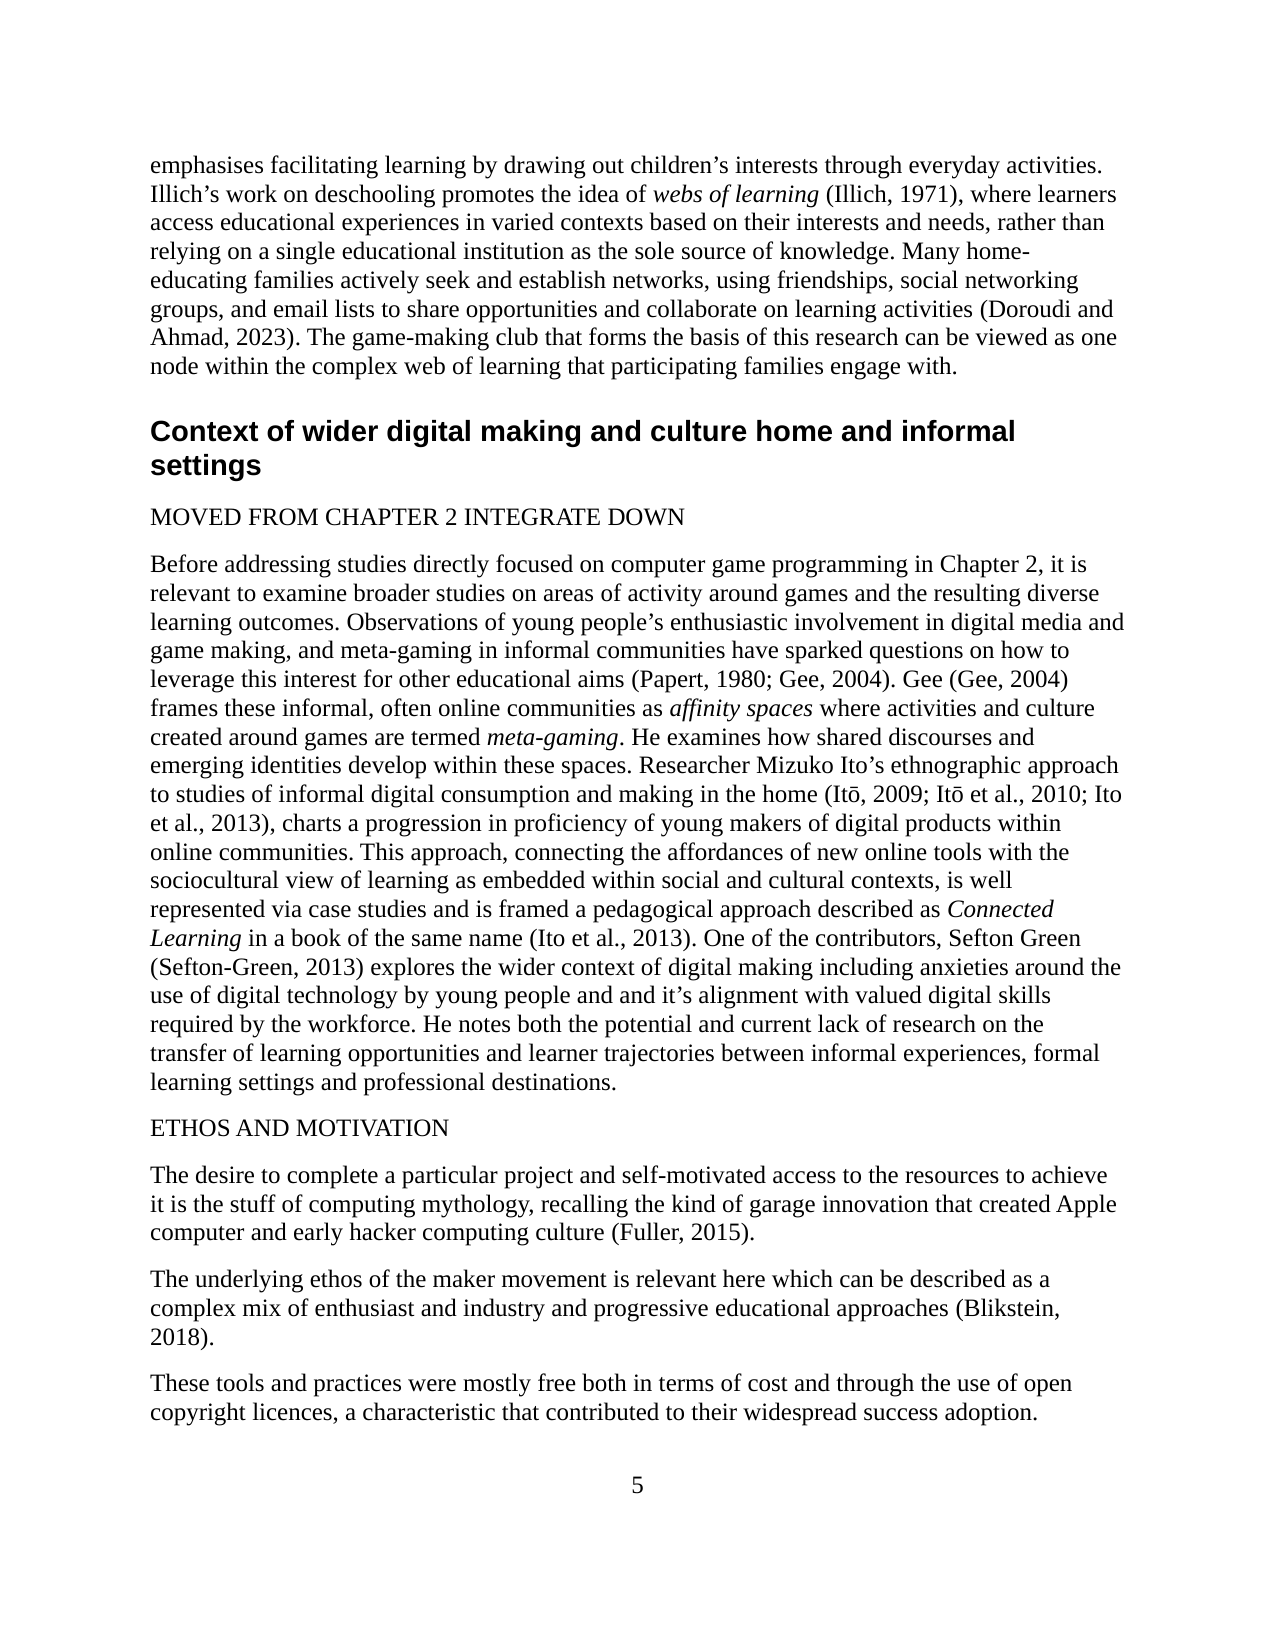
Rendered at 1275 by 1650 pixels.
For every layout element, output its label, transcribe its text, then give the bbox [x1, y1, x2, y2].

text Before addressing studies directly focused on computer game programming in Chapter 2, it is relevant to examine broader studies on areas of activity around games and the resulting diverse learning outcomes. Observations of young people’s enthusiastic involvement in digital media and game making, and meta-gaming in informal communities have sparked questions on how to leverage this interest for other educational aims (Papert, 1980; Gee, 2004). Gee (Gee, 2004) frames these informal, often online communities as affinity spaces where activities and culture created around games are termed meta-gaming. He examines how shared discourses and emerging identities develop within these spaces. Researcher Mizuko Ito’s ethnographic approach to studies of informal digital consumption and making in the home (Itō, 2009; Itō et al., 2010; Ito et al., 2013), charts a progression in proficiency of young makers of digital products within online communities. This approach, connecting the affordances of new online tools with the sociocultural view of learning as embedded within social and cultural contexts, is well represented via case studies and is framed a pedagogical approach described as Connected Learning in a book of the same name (Ito et al., 2013). One of the contributors, Sefton Green (Sefton-Green, 2013) explores the wider context of digital making including anxieties around the use of digital technology by young people and and it’s alignment with valued digital skills required by the workforce. He notes both the potential and current lack of research on the transfer of learning opportunities and learner trajectories between informal experiences, formal learning settings and professional destinations. [150, 549, 1125, 1095]
subtitle Context of wider digital making and culture home and informal settings [150, 414, 1125, 481]
text ETHOS AND MOTIVATION [150, 1113, 1125, 1142]
text These tools and practices were mostly free both in terms of cost and through the use of open copyright licences, a characteristic that contributed to their widespread success adoption. [150, 1368, 1125, 1426]
text emphasises facilitating learning by drawing out children’s interests through everyday activities. Illich’s work on deschooling promotes the idea of webs of learning (Illich, 1971), where learners access educational experiences in varied contexts based on their interests and needs, rather than relying on a single educational institution as the sole source of knowledge. Many home-educating families actively seek and establish networks, using friendships, social networking groups, and email lists to share opportunities and collaborate on learning activities (Doroudi and Ahmad, 2023). The game-making club that forms the basis of this research can be viewed as one node within the complex web of learning that participating families engage with. [150, 150, 1125, 380]
text The desire to complete a particular project and self-motivated access to the resources to achieve it is the stuff of computing mythology, recalling the kind of garage innovation that created Apple computer and early hacker computing culture (Fuller, 2015). [150, 1160, 1125, 1246]
text MOVED FROM CHAPTER 2 INTEGRATE DOWN [150, 502, 1125, 531]
text The underlying ethos of the maker movement is relevant here which can be described as a complex mix of enthusiast and industry and progressive educational approaches (Blikstein, 2018). [150, 1264, 1125, 1350]
